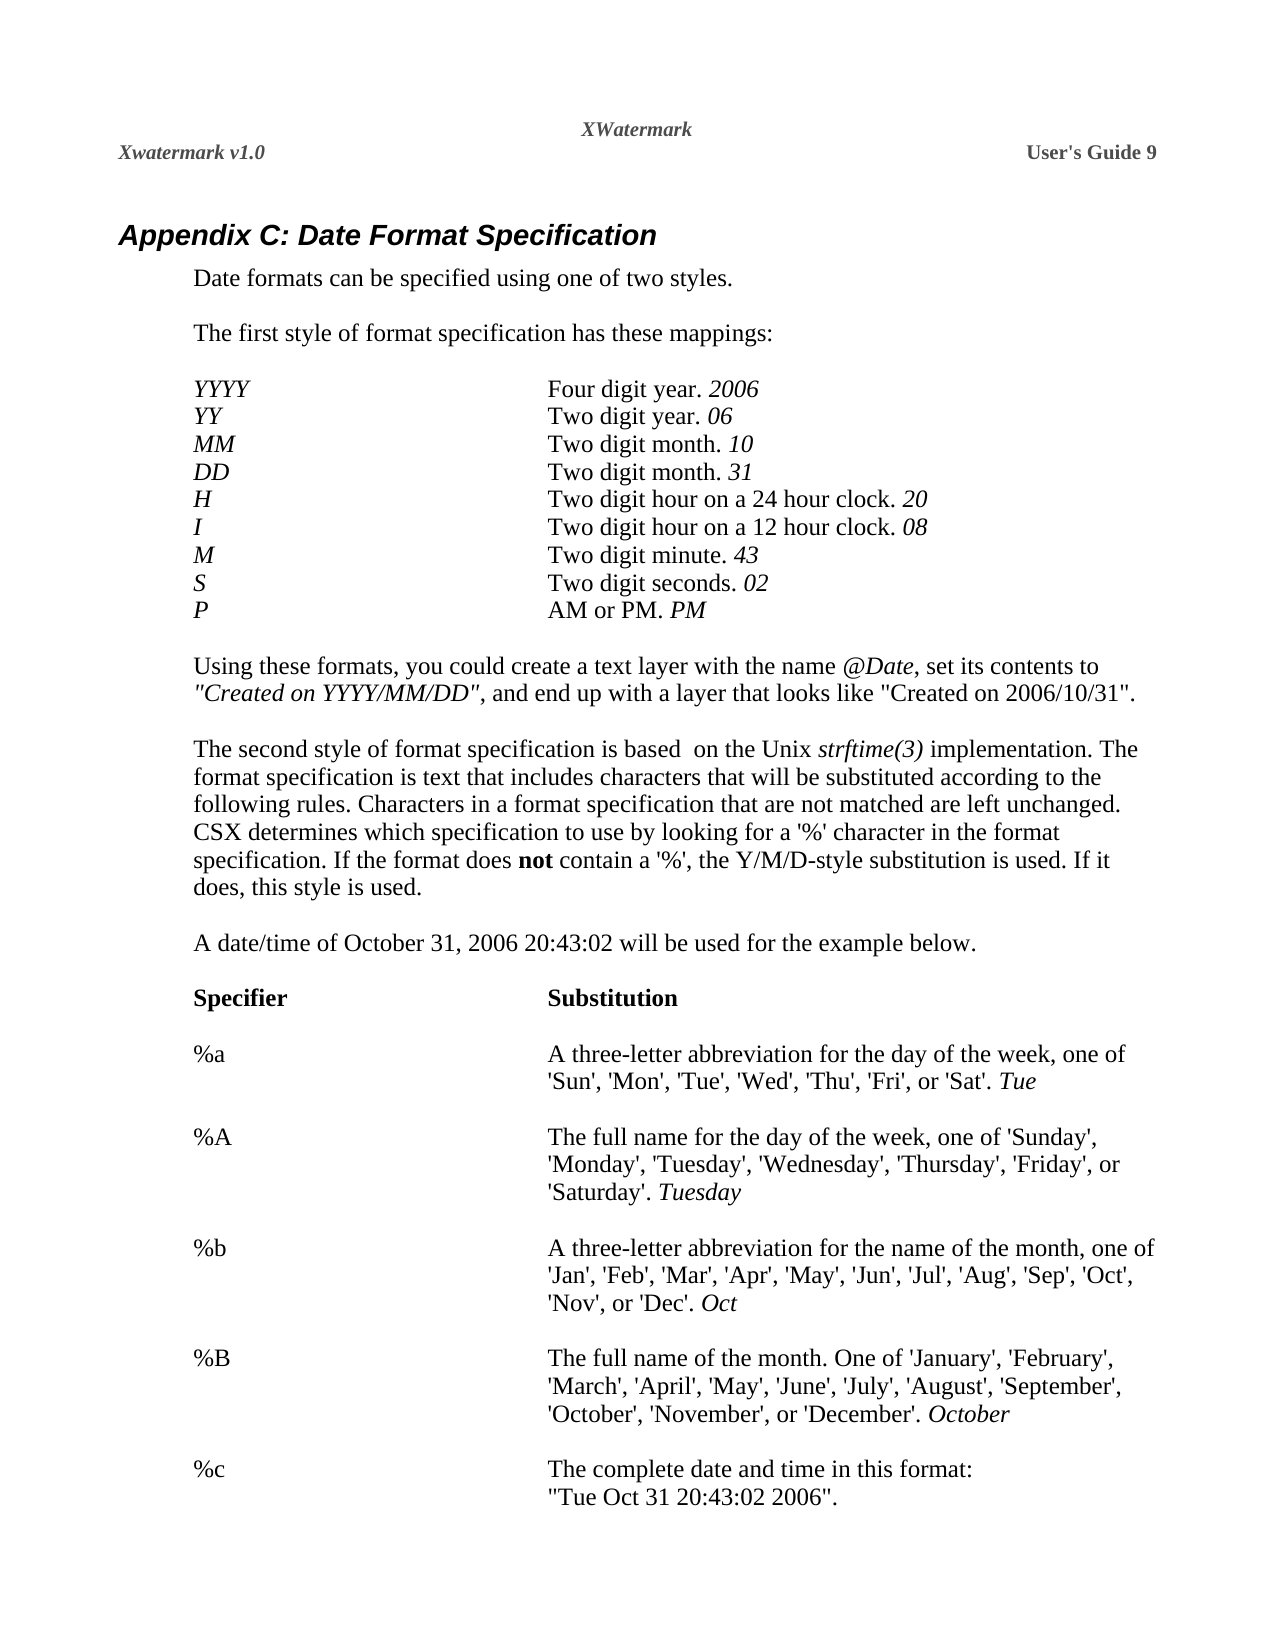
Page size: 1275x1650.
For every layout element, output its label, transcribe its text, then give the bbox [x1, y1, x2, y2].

text H Two digit hour on a 24 hour clock. 20 [193, 486, 1157, 513]
subtitle Appendix C: Date Format Specification [118, 219, 1157, 251]
text M Two digit minute. 43 [193, 541, 1157, 569]
text The second style of format specification is based on the Unix strftime(3) implementation. The format specification is text that includes characters that will be substituted according to the following rules. Characters in a format specification that are not matched are left unchanged. CSX determines which specification to use by looking for a '%' character in the format specification. If the format does not contain a '%', the Y/M/D-style substitution is used. If it does, this style is used. [193, 735, 1157, 901]
text MM Two digit month. 10 [193, 430, 1157, 458]
text DD Two digit month. 31 [193, 458, 1157, 486]
text 'Sun', 'Mon', 'Tue', 'Wed', 'Thu', 'Fri', or 'Sat'. Tue [193, 1067, 1157, 1095]
text YY Two digit year. 06 [193, 402, 1157, 430]
text Specifier Substitution [193, 984, 1157, 1012]
text %c The complete date and time in this format: "Tue Oct 31 20:43:02 2006". [193, 1455, 1157, 1511]
text S Two digit seconds. 02 [193, 569, 1157, 596]
text Date formats can be specified using one of two styles. [193, 264, 1157, 292]
text %B The full name of the month. One of 'January', 'February', 'March', 'April', 'May', 'June', 'July', 'August', 'September', 'October', 'November', or 'December'. October [193, 1344, 1157, 1428]
text %A The full name for the day of the week, one of 'Sunday', 'Monday', 'Tuesday', 'Wednesday', 'Thursday', 'Friday', or 'Saturday'. Tuesday [193, 1123, 1157, 1206]
text %a A three-letter abbreviation for the day of the week, one of [193, 1040, 1157, 1067]
text YYYY Four digit year. 2006 [193, 375, 1157, 402]
text The first style of format specification has these mappings: [193, 319, 1157, 347]
text Using these formats, you could create a text layer with the name @Date, set its contents to "Created on YYYY/MM/DD", and end up with a layer that looks like "Created on 2006/10/31". [193, 652, 1157, 707]
text %b A three-letter abbreviation for the name of the month, one of 'Jan', 'Feb', 'Mar', 'Apr', 'May', 'Jun', 'Jul', 'Aug', 'Sep', 'Oct', 'Nov', or 'Dec'. Oct [193, 1234, 1157, 1317]
text P AM or PM. PM [193, 596, 1157, 624]
text A date/time of October 31, 2006 20:43:02 will be used for the example below. [193, 929, 1157, 957]
text I Two digit hour on a 12 hour clock. 08 [193, 513, 1157, 541]
